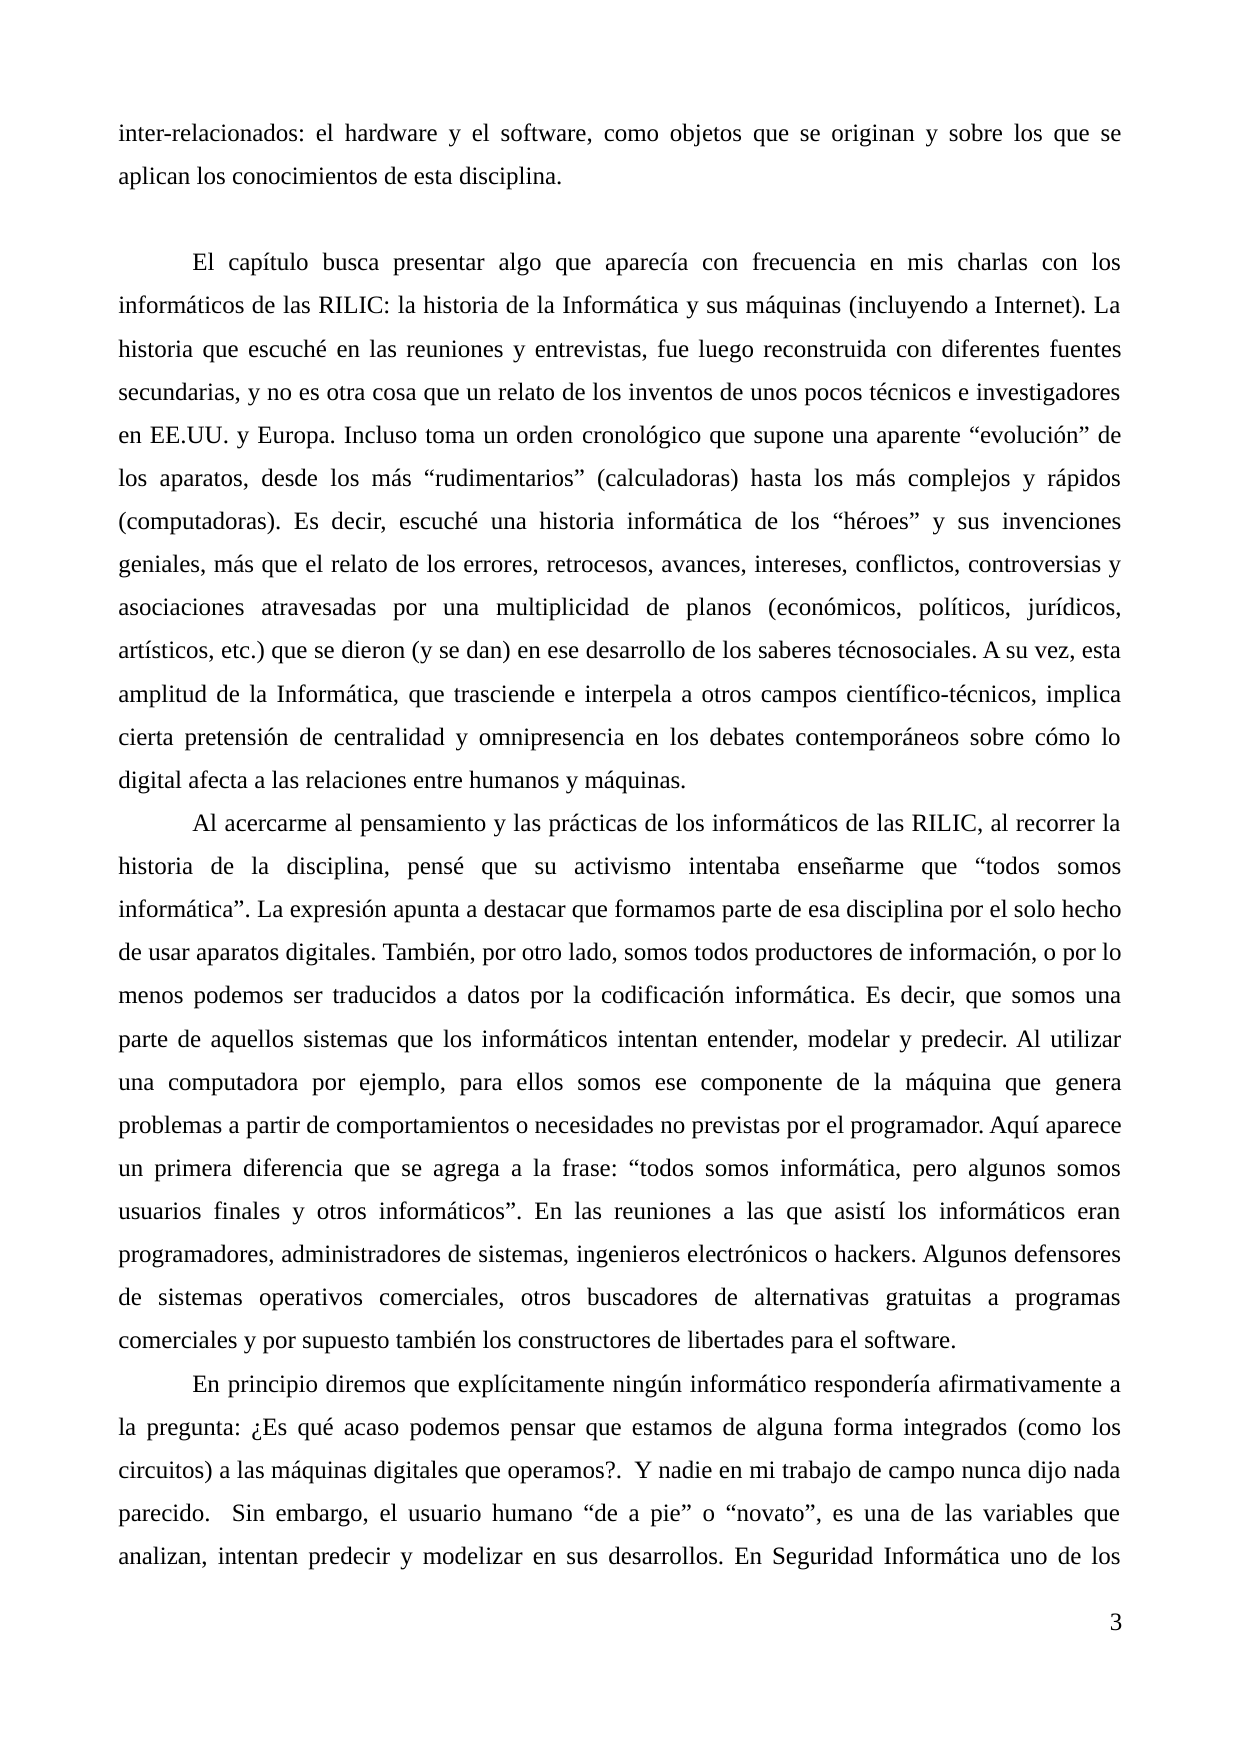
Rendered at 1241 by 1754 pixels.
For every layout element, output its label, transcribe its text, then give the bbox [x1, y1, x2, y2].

text inter-relacionados: el hardware y el software, como objetos que se originan y sobre los que se aplican los conocimientos de esta disciplina. [118, 118, 1122, 190]
text El capítulo busca presentar algo que aparecía con frecuencia en mis charlas con los informáticos de las RILIC: la historia de la Informática y sus máquinas (incluyendo a Internet). La historia que escuché en las reuniones y entrevistas, fue luego reconstruida con diferentes fuentes secundarias, y no es otra cosa que un relato de los inventos de unos pocos técnicos e investigadores en EE.UU. y Europa. Incluso toma un orden cronológico que supone una aparente “evolución” de los aparatos, desde los más “rudimentarios” (calculadoras) hasta los más complejos y rápidos (computadoras). Es decir, escuché una historia informática de los “héroes” y sus invenciones geniales, más que el relato de los errores, retrocesos, avances, intereses, conflictos, controversias y asociaciones atravesadas por una multiplicidad de planos (económicos, políticos, jurídicos, artísticos, etc.) que se dieron (y se dan) en ese desarrollo de los saberes técnosociales. A su vez, esta amplitud de la Informática, que trasciende e interpela a otros campos científico-técnicos, implica cierta pretensión de centralidad y omnipresencia en los debates contemporáneos sobre cómo lo digital afecta a las relaciones entre humanos y máquinas. [118, 247, 1122, 794]
text Al acercarme al pensamiento y las prácticas de los informáticos de las RILIC, al recorrer la historia de la disciplina, pensé que su activismo intentaba enseñarme que “todos somos informática”. La expresión apunta a destacar que formamos parte de esa disciplina por el solo hecho de usar aparatos digitales. También, por otro lado, somos todos productores de información, o por lo menos podemos ser traducidos a datos por la codificación informática. Es decir, que somos una parte de aquellos sistemas que los informáticos intentan entender, modelar y predecir. Al utilizar una computadora por ejemplo, para ellos somos ese componente de la máquina que genera problemas a partir de comportamientos o necesidades no previstas por el programador. Aquí aparece un primera diferencia que se agrega a la frase: “todos somos informática, pero algunos somos usuarios finales y otros informáticos”. En las reuniones a las que asistí los informáticos eran programadores, administradores de sistemas, ingenieros electrónicos o hackers. Algunos defensores de sistemas operativos comerciales, otros buscadores de alternativas gratuitas a programas comerciales y por supuesto también los constructores de libertades para el software. [118, 808, 1122, 1354]
text En principio diremos que explícitamente ningún informático respondería afirmativamente a la pregunta: ¿Es qué acaso podemos pensar que estamos de alguna forma integrados (como los circuitos) a las máquinas digitales que operamos?. Y nadie en mi trabajo de campo nunca dijo nada parecido. Sin embargo, el usuario humano “de a pie” o “novato”, es una de las variables que analizan, intentan predecir y modelizar en sus desarrollos. En Seguridad Informática uno de los [118, 1369, 1122, 1570]
